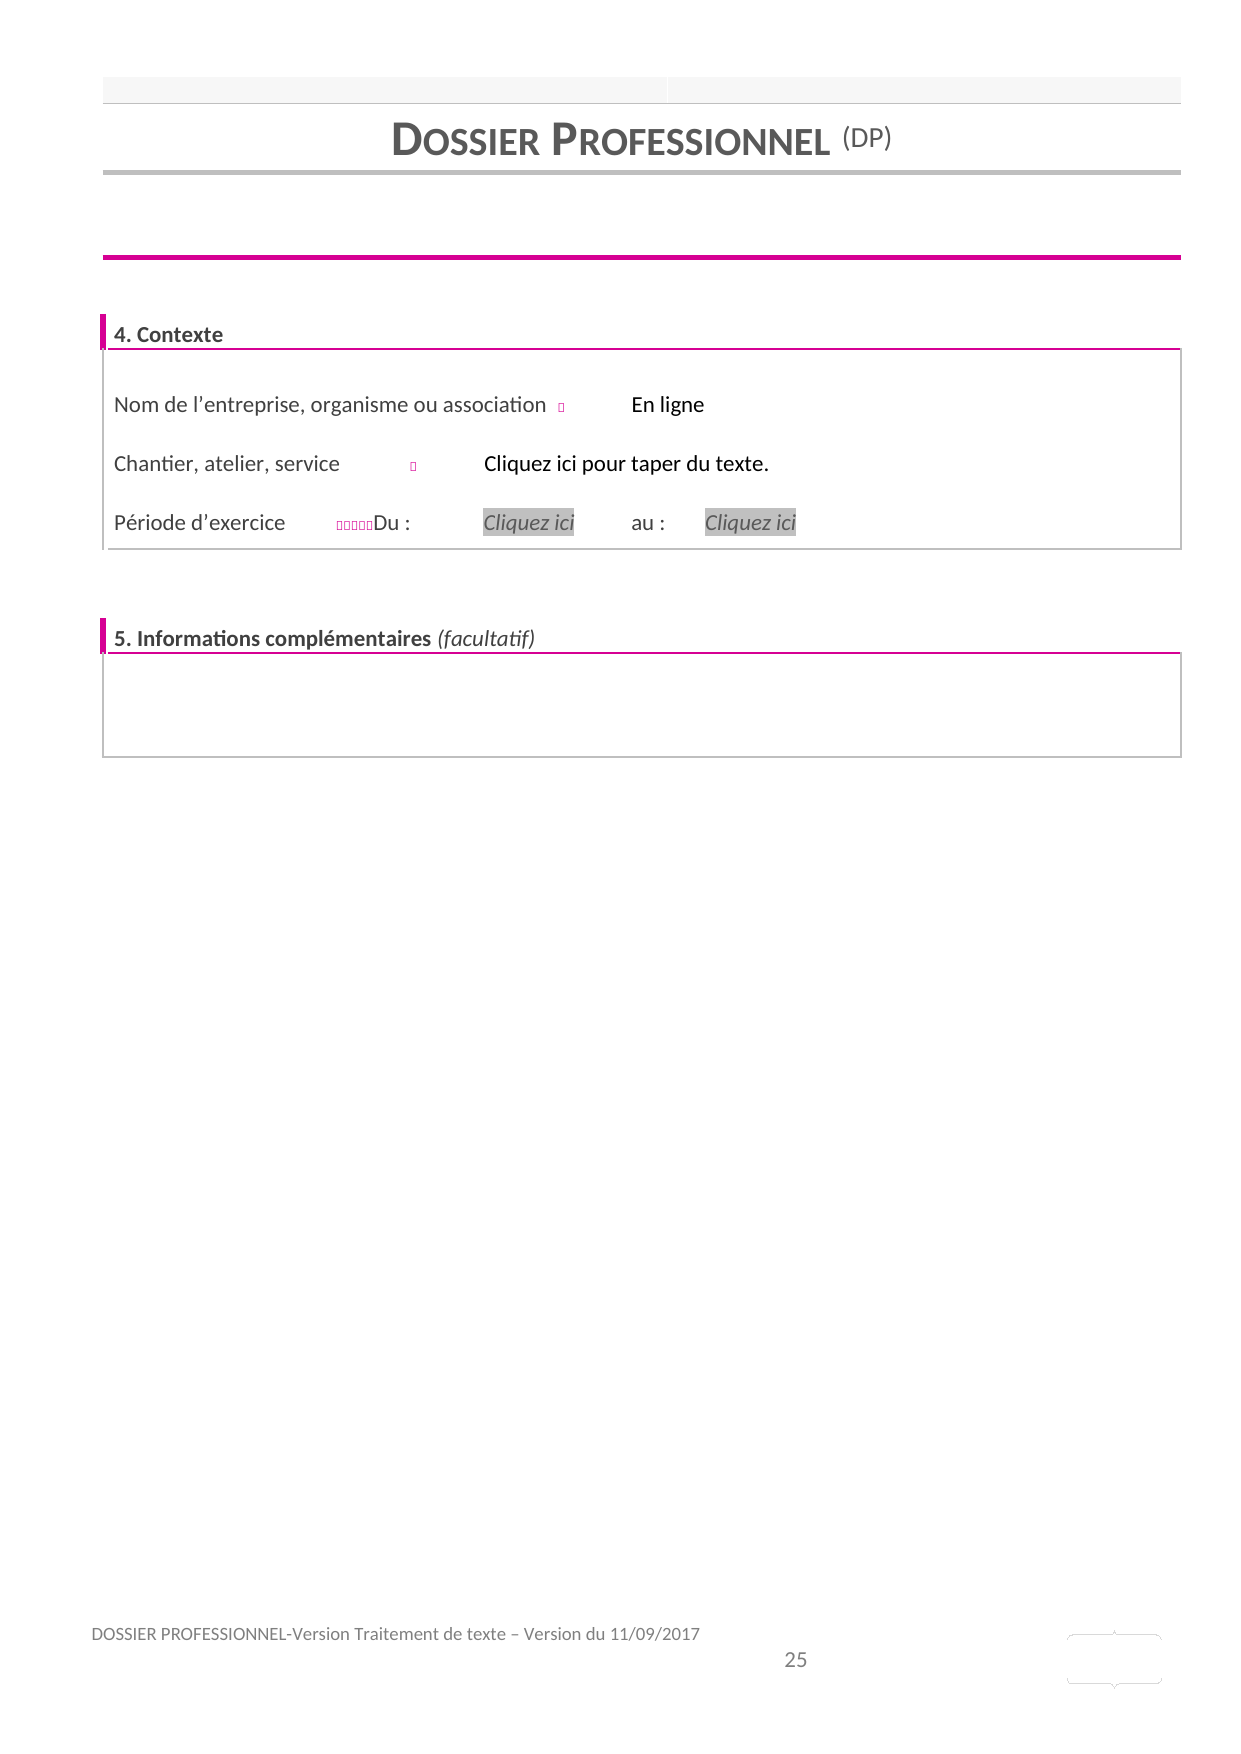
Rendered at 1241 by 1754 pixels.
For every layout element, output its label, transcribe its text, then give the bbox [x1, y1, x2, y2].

table_cell [104, 348, 607, 384]
table_cell [104, 652, 1180, 688]
table_cell [1122, 550, 1181, 584]
table_cell En ligne [607, 384, 1180, 430]
table_cell [103, 280, 1181, 314]
table_cell Nom de l’entreprise, organisme ou association  [104, 384, 607, 430]
table_cell [1122, 618, 1181, 652]
table_cell Chantier, atelier, service  [104, 430, 473, 489]
table_cell Cliquez ici pour taper du texte. [473, 430, 1180, 489]
table_cell 4. Contexte [106, 314, 1181, 348]
table_cell [1122, 584, 1181, 618]
table_cell [104, 722, 1180, 756]
table_cell 5. Informations complémentaires (facultatif) [106, 618, 1122, 652]
table_cell Période d’exercice Du : Cliquez ici au : Cliquez ici [104, 489, 1180, 548]
table_cell [103, 548, 1122, 584]
table_cell [104, 688, 1180, 722]
table_cell [103, 584, 1122, 618]
table_cell [607, 350, 1180, 384]
